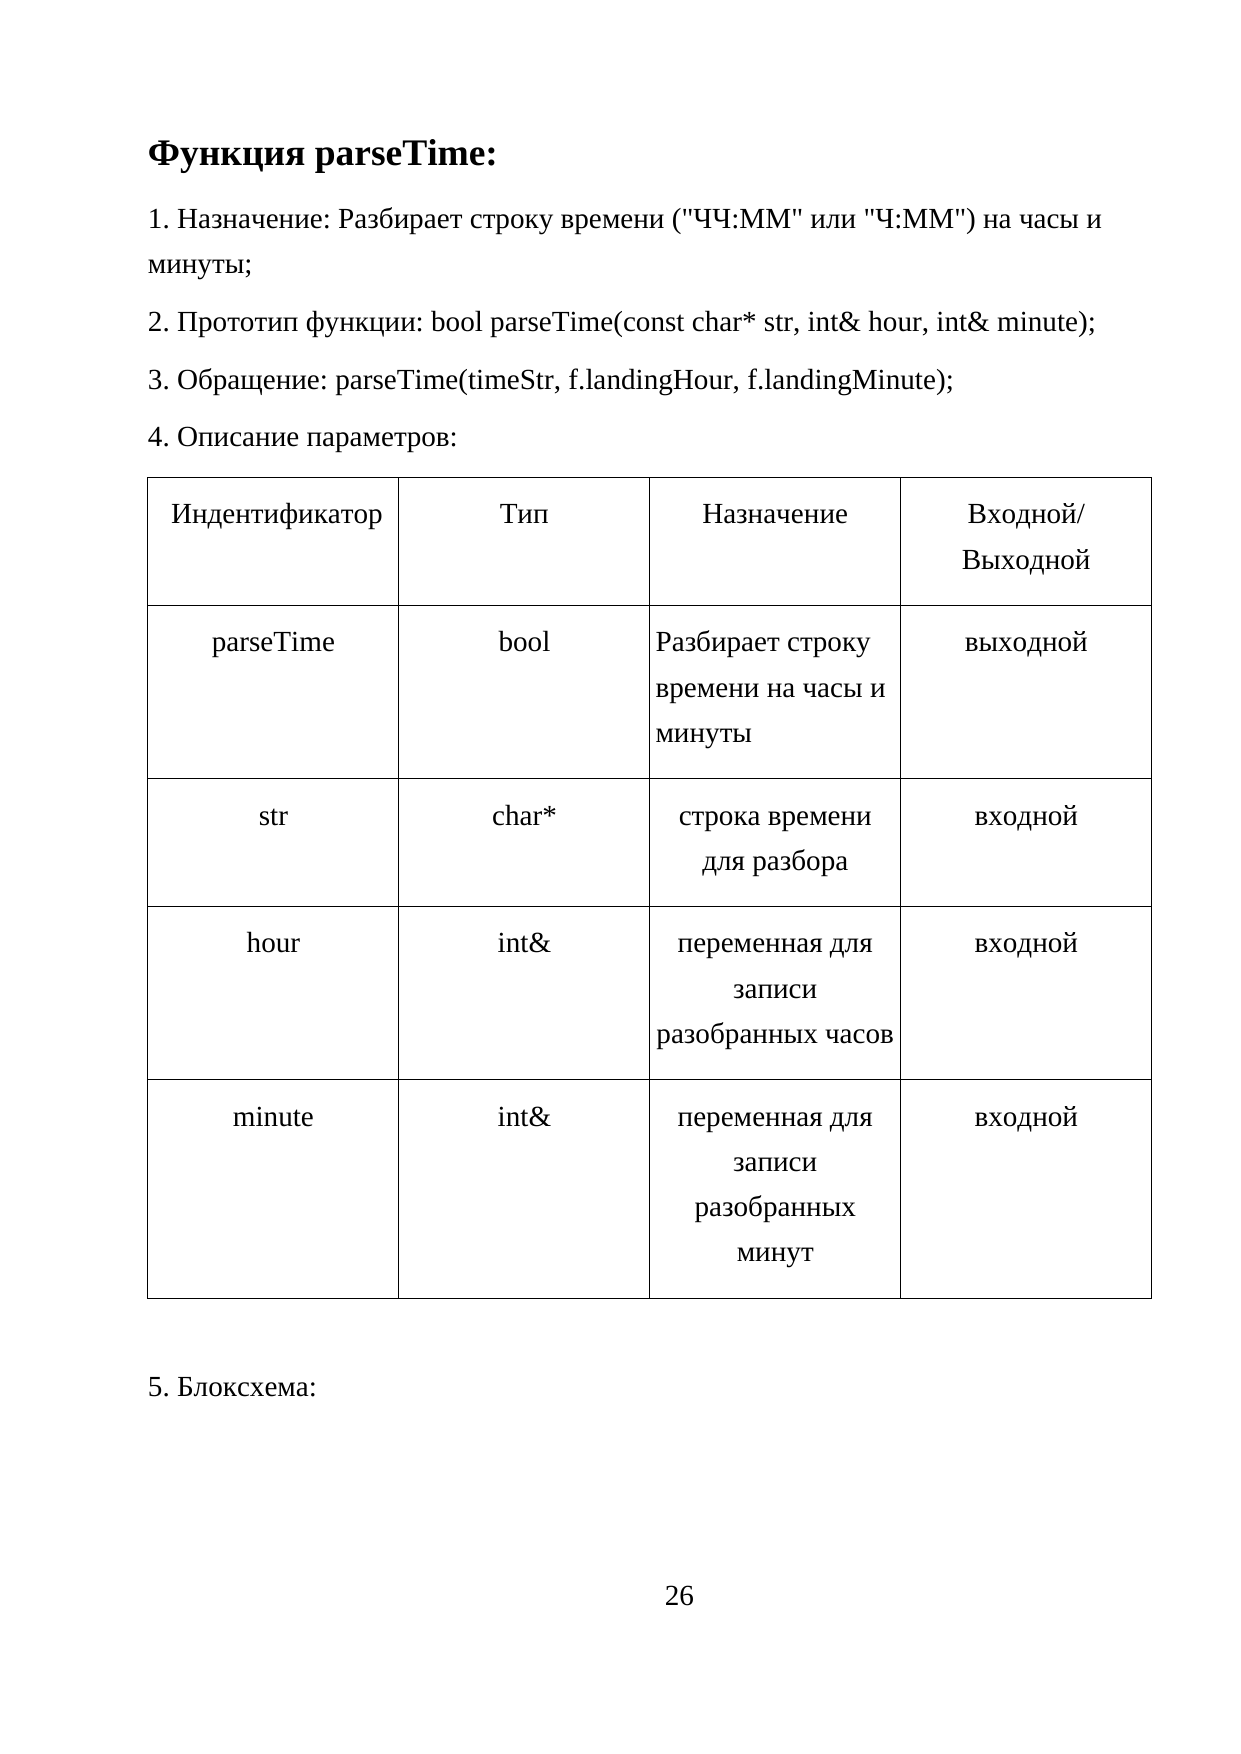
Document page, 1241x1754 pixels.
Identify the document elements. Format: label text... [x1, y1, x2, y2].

table_header Тип [399, 478, 649, 605]
table_cell parseTime [148, 606, 398, 778]
table_header Индентификатор [148, 478, 398, 605]
table_cell выходной [901, 606, 1151, 778]
table_cell входной [901, 779, 1151, 906]
table_cell bool [399, 606, 649, 778]
text 1. Назначение: Разбирает строку времени ("ЧЧ:ММ" или "Ч:ММ") на часы и минуты; [148, 201, 1152, 280]
text 2. Прототип функции: bool parseTime(const char* str, int& hour, int& minute); [148, 304, 1152, 338]
table_header Входной/Выходной [901, 478, 1151, 605]
table_cell minute [148, 1080, 398, 1298]
table_cell переменная для записи разобранных минут [650, 1080, 900, 1298]
text 5. Блоксхема: [148, 1369, 1152, 1402]
table_cell char* [399, 779, 649, 906]
table_cell int& [399, 1080, 649, 1298]
table_cell int& [399, 907, 649, 1079]
table_header Назначение [650, 478, 900, 605]
table_cell Разбирает строку времени на часы и минуты [650, 606, 900, 778]
table_cell входной [901, 1080, 1151, 1298]
table_cell hour [148, 907, 398, 1079]
table_cell переменная для записи разобранных часов [650, 907, 900, 1079]
table_cell входной [901, 907, 1151, 1079]
table_cell строка времени для разбора [650, 779, 900, 906]
text 4. Описание параметров: [148, 419, 1152, 453]
table_cell str [148, 779, 398, 906]
text Функция parseTime: [148, 131, 1152, 174]
text 3. Обращение: parseTime(timeStr, f.landingHour, f.landingMinute); [148, 362, 1152, 395]
